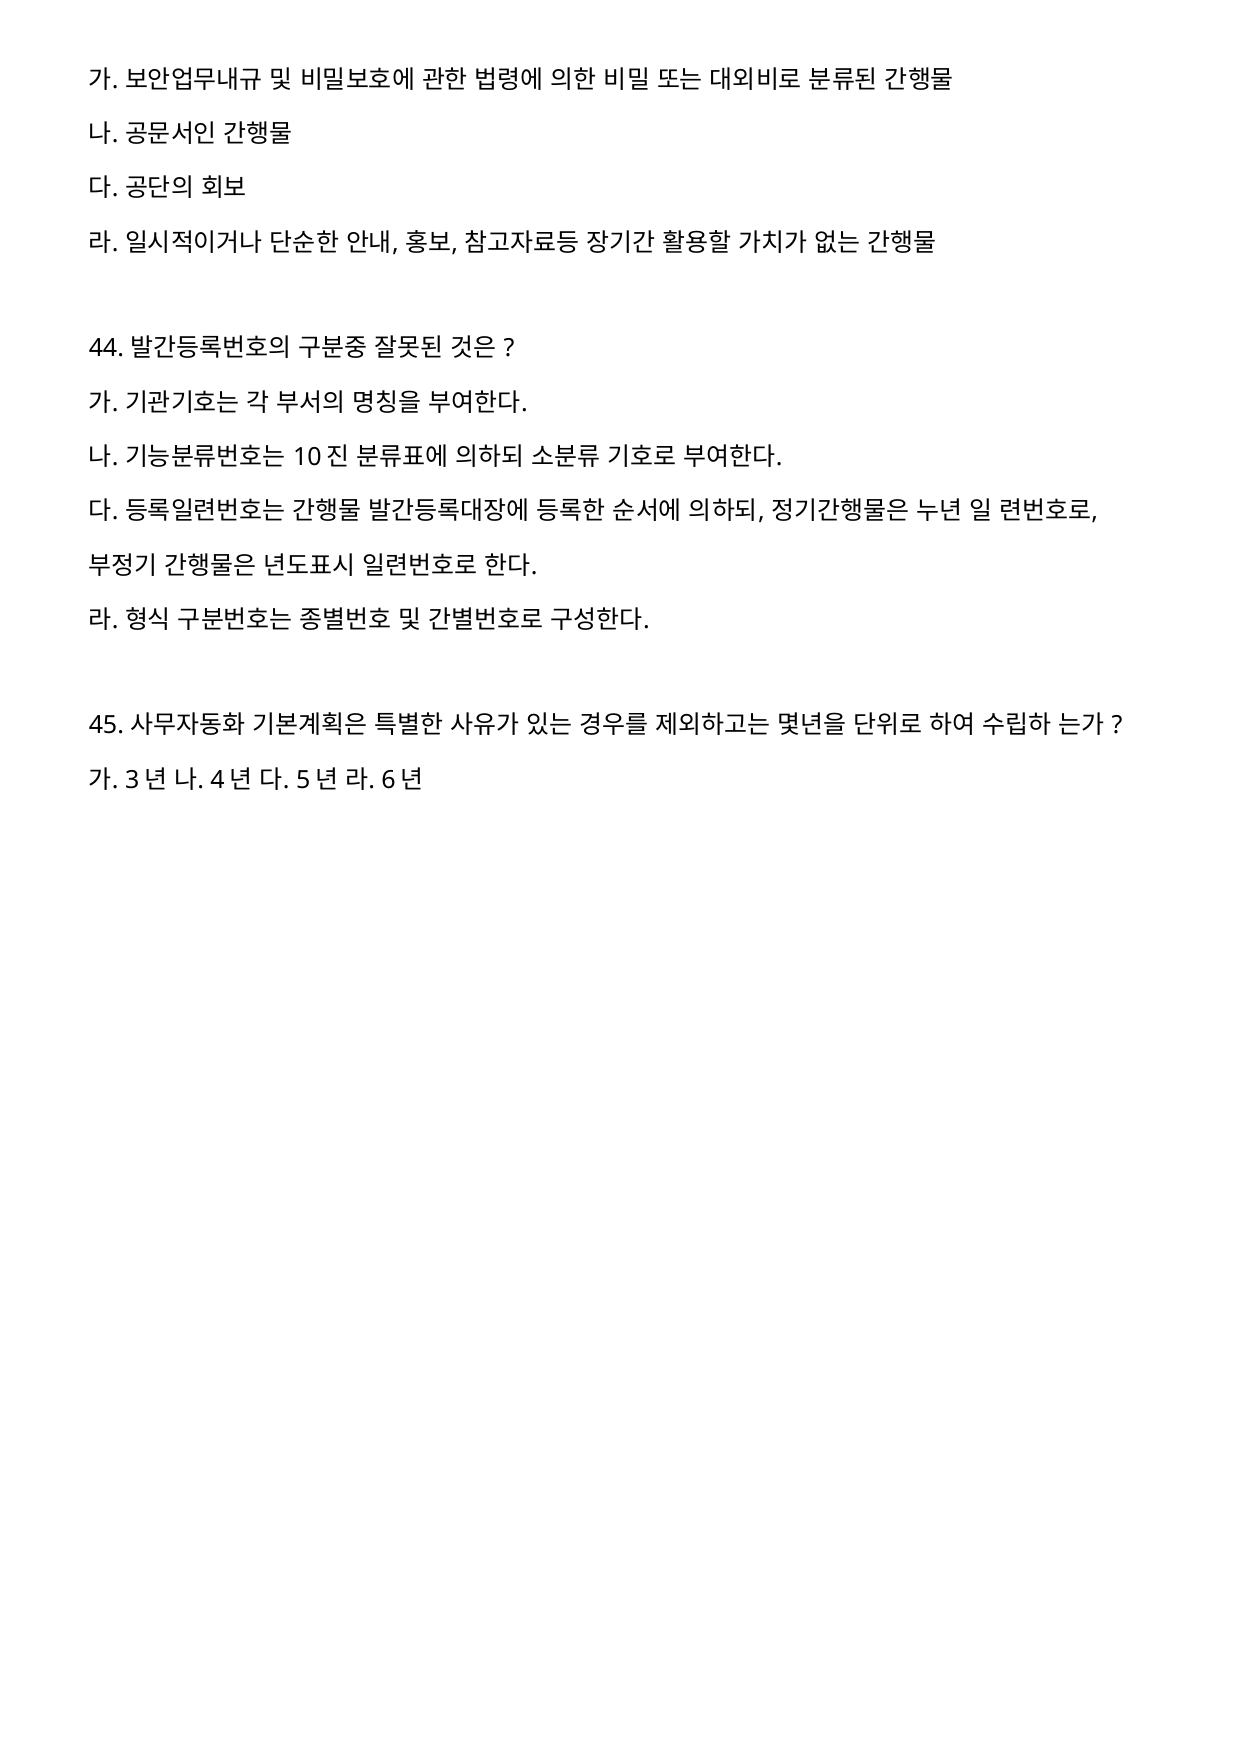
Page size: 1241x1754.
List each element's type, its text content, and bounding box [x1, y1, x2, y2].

text 나. 기능분류번호는 10진 분류표에 의하되 소분류 기호로 부여한다. [88, 436, 1152, 473]
text 44. 발간등록번호의 구분중 잘못된 것은 ? [88, 328, 1152, 364]
text 다. 등록일련번호는 간행물 발간등록대장에 등록한 순서에 의하되, 정기간행물은 누년 일 련번호로, 부정기 간행물은 년도표시 일련번호로 한다. [88, 491, 1152, 581]
text 가. 3년 나. 4년 다. 5년 라. 6년 [88, 759, 1152, 796]
text 다. 공단의 회보 [88, 168, 1152, 204]
text 나. 공문서인 간행물 [88, 113, 1152, 150]
text 라. 일시적이거나 단순한 안내, 홍보, 참고자료등 장기간 활용할 가치가 없는 간행물 [88, 222, 1152, 258]
text 가. 기관기호는 각 부서의 명칭을 부여한다. [88, 382, 1152, 418]
text 가. 보안업무내규 및 비밀보호에 관한 법령에 의한 비밀 또는 대외비로 분류된 간행물 [88, 59, 1152, 95]
text 45. 사무자동화 기본계획은 특별한 사유가 있는 경우를 제외하고는 몇년을 단위로 하여 수립하 는가 ? [88, 705, 1152, 741]
text 라. 형식 구분번호는 종별번호 및 간별번호로 구성한다. [88, 599, 1152, 636]
